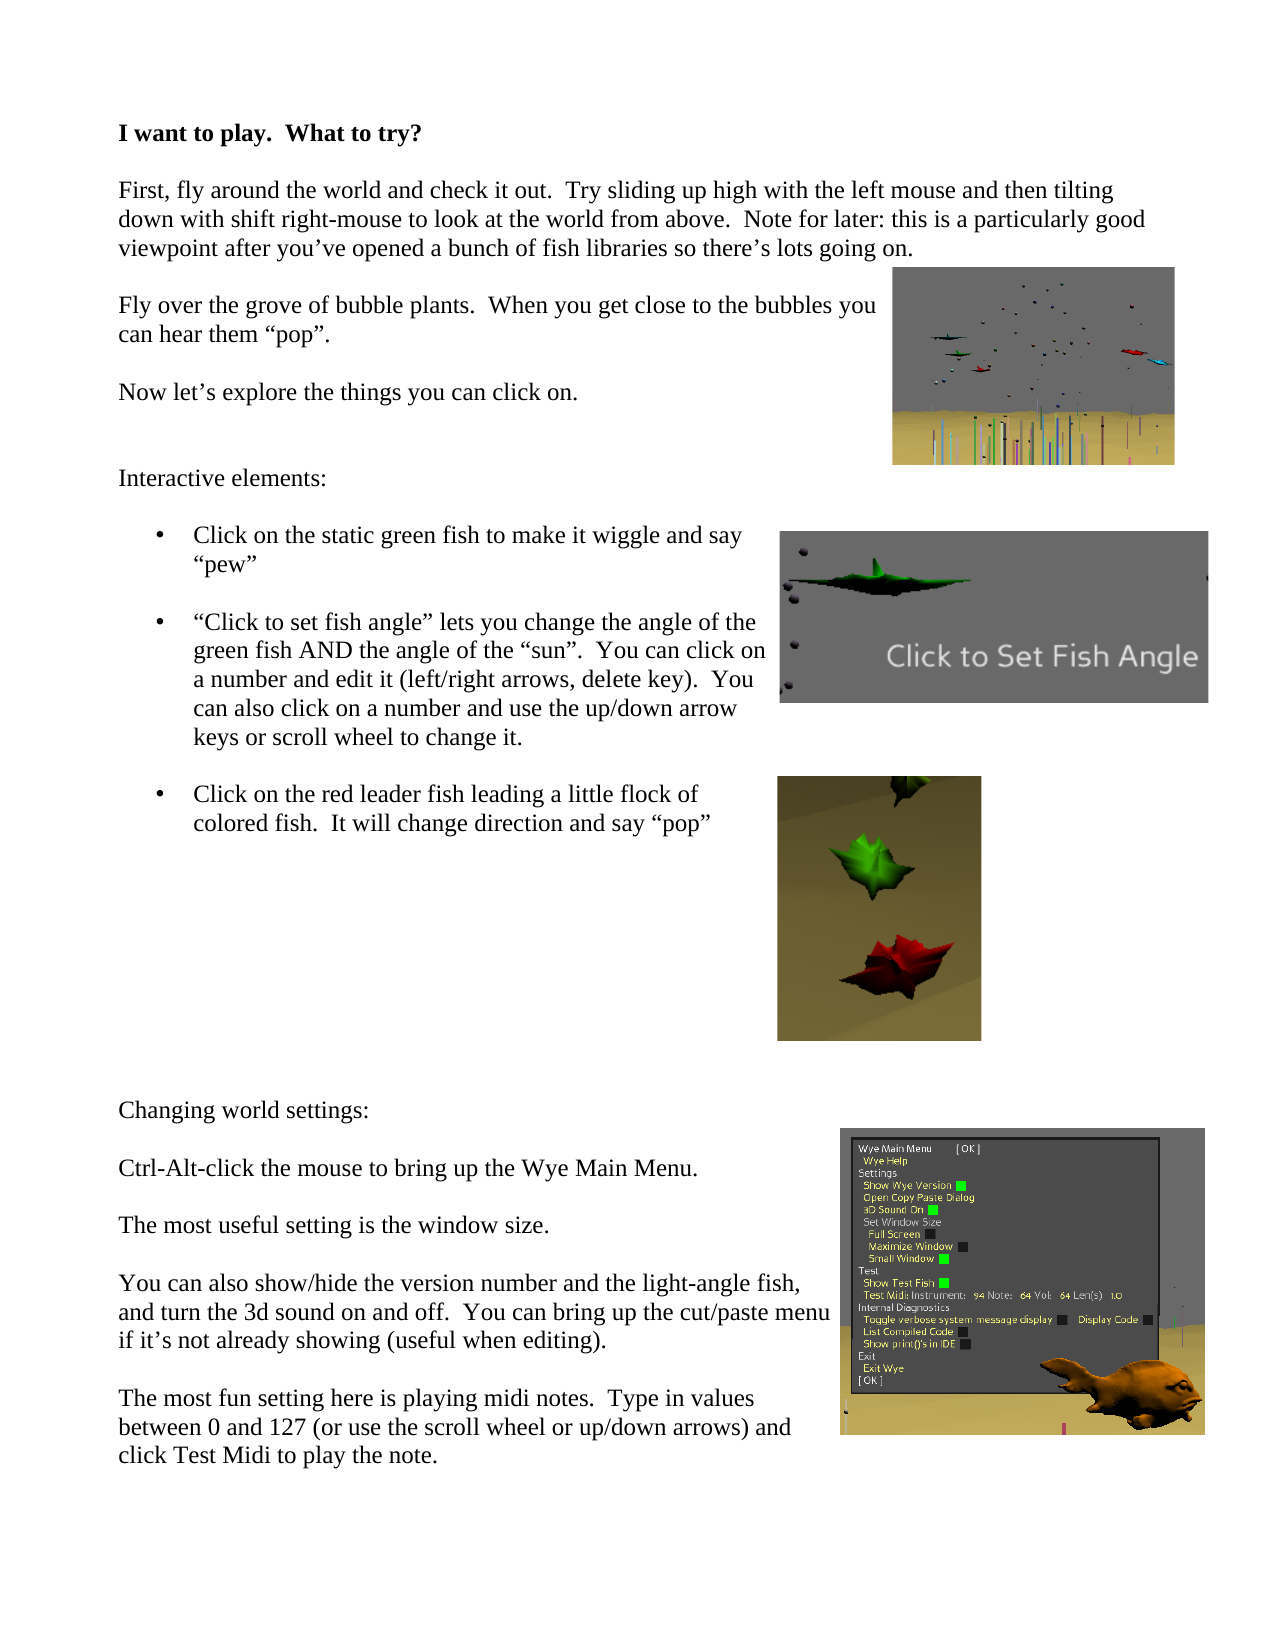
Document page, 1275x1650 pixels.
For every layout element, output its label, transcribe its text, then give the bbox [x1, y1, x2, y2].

picture [840, 1128, 1205, 1435]
list Click on the red leader fish leading a little flock of colored fish. It will change direction and say “pop” [156, 779, 777, 837]
list Click on the static green fish to make it wiggle and say “pew” [156, 521, 1157, 578]
list “Click to set fish angle” lets you change the angle of the green fish AND the angle of the “sun”. You can click on a number and edit it (left/right arrows, delete key). You can also click on a number and use the up/down arrow keys or scroll wheel to change it. [156, 607, 1157, 751]
list [982, 779, 1157, 837]
picture [892, 267, 1175, 465]
text First, fly around the world and check it out. Try sliding up high with the left mouse and then tilting down with shift right-mouse to look at the world from above. Note for later: this is a particularly good viewpoint after you’ve opened a bunch of fish libraries so there’s lots going on. [118, 176, 1157, 262]
text Changing world settings: [118, 1096, 1157, 1124]
text You can also show/hide the version number and the light-angle fish, and turn the 3d sound on and off. You can bring up the cut/paste menu if it’s not already showing (useful when editing). [118, 1268, 840, 1354]
text Fly over the grove of bubble plants. When you get close to the bubbles you can hear them “pop”. [118, 291, 892, 348]
text Now let’s explore the things you can click on. [118, 377, 892, 406]
picture [777, 776, 982, 1041]
text The most useful setting is the window size. [118, 1211, 840, 1239]
text Interactive elements: [118, 463, 1157, 492]
text Ctrl-Alt-click the mouse to bring up the Wye Main Menu. [118, 1153, 840, 1182]
picture [779, 531, 1209, 703]
text I want to play. What to try? [118, 118, 1157, 147]
text The most fun setting here is playing midi notes. Type in values between 0 and 127 (or use the scroll wheel or up/down arrows) and click Test Midi to play the note. [118, 1383, 1157, 1469]
